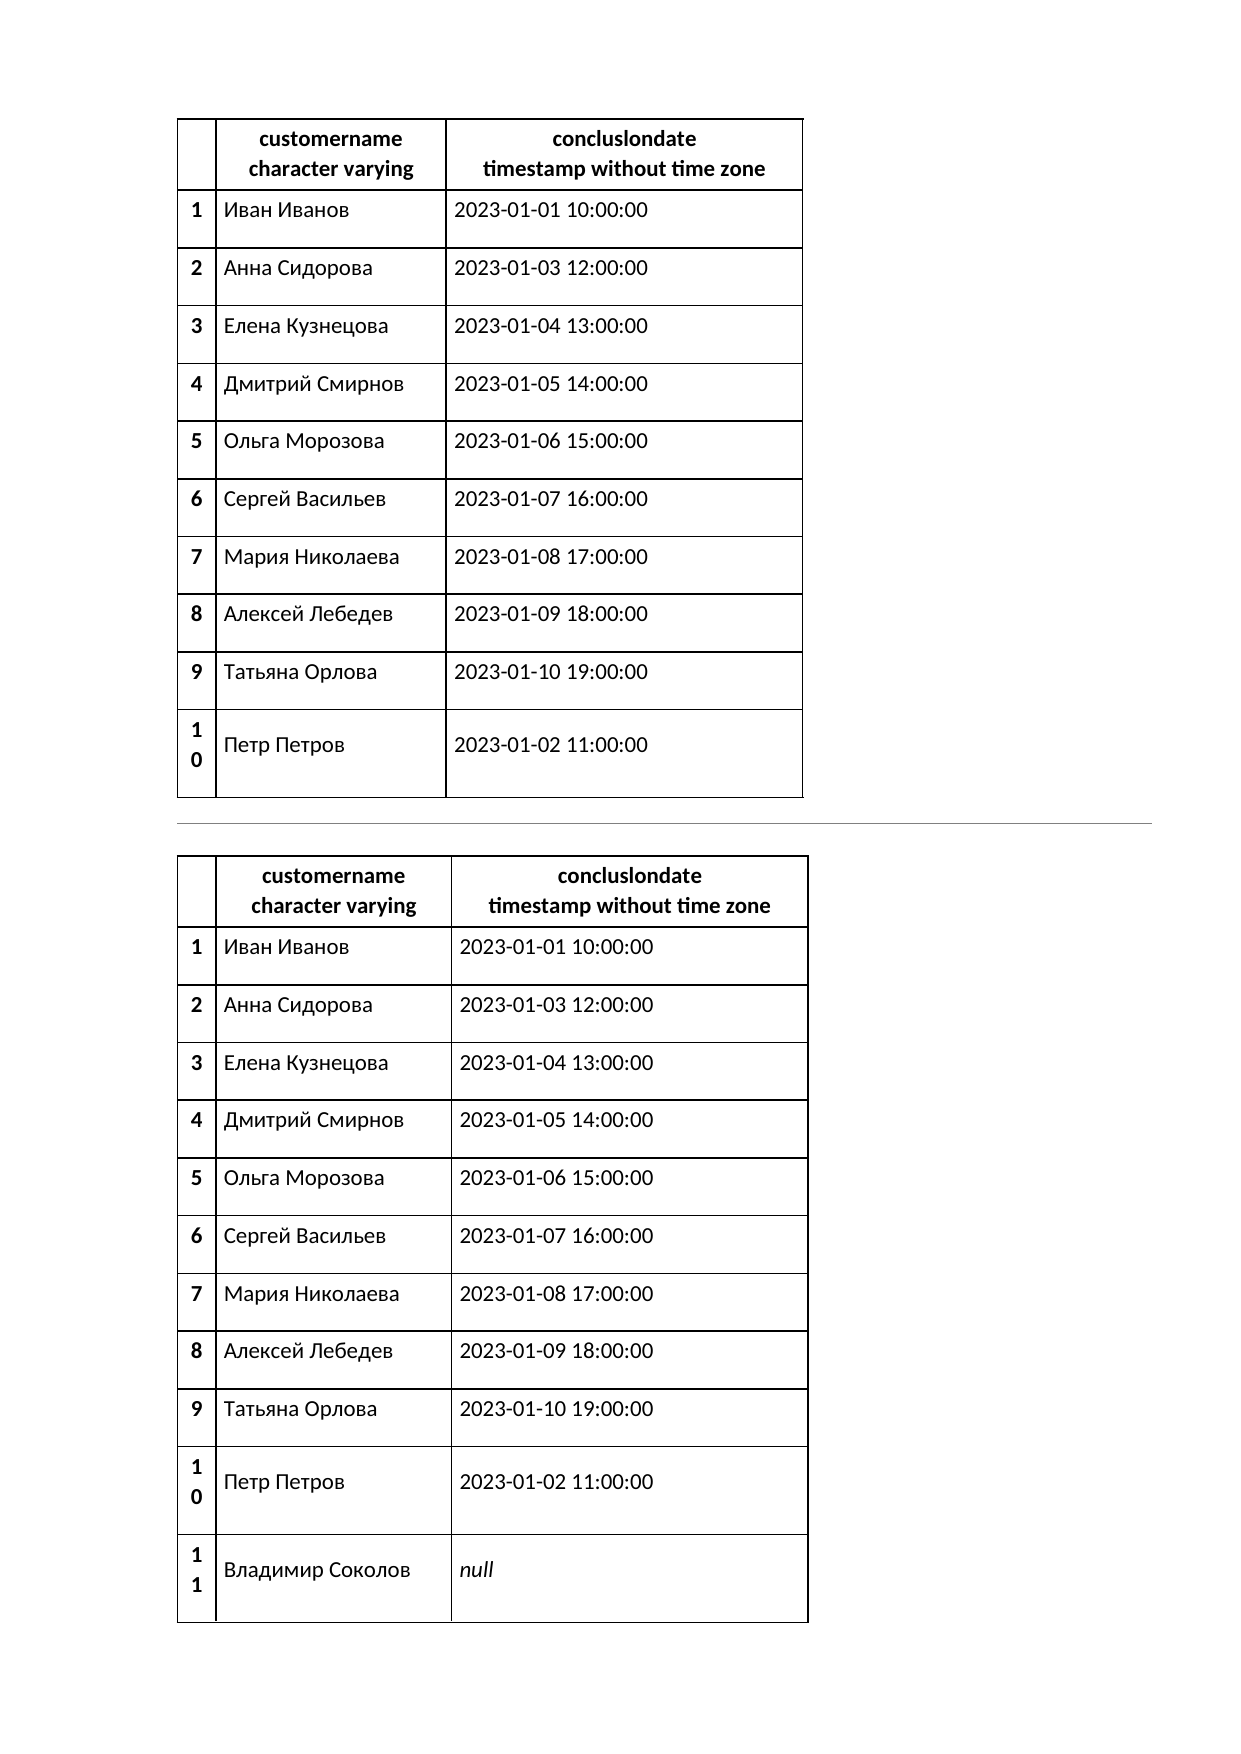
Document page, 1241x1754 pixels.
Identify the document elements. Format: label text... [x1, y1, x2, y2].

table_cell null [452, 1535, 807, 1621]
table_cell 3 [178, 306, 215, 362]
table_cell Анна Сидорова [217, 249, 445, 305]
table_cell Елена Кузнецова [217, 1043, 451, 1099]
table_cell Мария Николаева [217, 537, 445, 593]
table_cell Дмитрий Смирнов [217, 364, 445, 420]
table_cell Иван Иванов [217, 928, 451, 984]
table_cell Мария Николаева [217, 1274, 451, 1330]
table_cell Ольга Морозова [217, 422, 445, 478]
table_cell 4 [178, 364, 215, 420]
table_cell Анна Сидорова [217, 986, 451, 1042]
table_cell 2023-01-07 16:00:00 [452, 1216, 807, 1272]
table_cell 2023-01-06 15:00:00 [452, 1159, 807, 1215]
table_cell Дмитрий Смирнов [217, 1101, 451, 1157]
table_header concluslondate timestamp without time zone [452, 857, 807, 926]
table_cell Алексей Лебедев [217, 595, 445, 651]
table_cell 9 [178, 653, 215, 709]
table_cell 2 [178, 249, 215, 305]
table_cell 2023-01-04 13:00:00 [452, 1043, 807, 1099]
table_cell 5 [178, 1159, 215, 1215]
table_cell 7 [178, 537, 215, 593]
table_cell 3 [178, 1043, 215, 1099]
table_cell 2023-01-01 10:00:00 [452, 928, 807, 984]
table_cell 9 [178, 1390, 215, 1446]
table_cell 10 [178, 710, 215, 797]
table_cell 2023-01-03 12:00:00 [447, 249, 802, 305]
table_cell Ольга Морозова [217, 1159, 451, 1215]
table_cell 7 [178, 1274, 215, 1330]
table_header [178, 857, 215, 926]
table_cell 2023-01-05 14:00:00 [452, 1101, 807, 1157]
table_cell 6 [178, 480, 215, 536]
table_cell 2023-01-10 19:00:00 [447, 653, 802, 709]
table_cell 4 [178, 1101, 215, 1157]
table_cell 2023-01-03 12:00:00 [452, 986, 807, 1042]
table_cell 8 [178, 1332, 215, 1388]
table_cell 1 [178, 191, 215, 247]
table_header [178, 120, 215, 189]
table_cell 1 [178, 928, 215, 984]
table_cell Татьяна Орлова [217, 1390, 451, 1446]
table_cell Сергей Васильев [217, 480, 445, 536]
table_header concluslondate timestamp without time zone [447, 120, 802, 189]
table_header customername character varying [217, 857, 451, 926]
table_cell Петр Петров [217, 710, 445, 797]
table_cell 2023-01-01 10:00:00 [447, 191, 802, 247]
table_cell Иван Иванов [217, 191, 445, 247]
table_header customername character varying [217, 120, 445, 189]
table_cell 6 [178, 1216, 215, 1272]
table_cell Сергей Васильев [217, 1216, 451, 1272]
table_cell 2023-01-06 15:00:00 [447, 422, 802, 478]
table_cell 2023-01-07 16:00:00 [447, 480, 802, 536]
table_cell 2023-01-04 13:00:00 [447, 306, 802, 362]
table_cell 2023-01-02 11:00:00 [447, 710, 802, 797]
table_cell 2023-01-08 17:00:00 [447, 537, 802, 593]
table_cell 2023-01-10 19:00:00 [452, 1390, 807, 1446]
table_cell 2 [178, 986, 215, 1042]
table_cell 11 [178, 1535, 215, 1621]
table_cell 10 [178, 1447, 215, 1533]
table_cell 2023-01-02 11:00:00 [452, 1447, 807, 1533]
table_cell 2023-01-08 17:00:00 [452, 1274, 807, 1330]
table_cell Алексей Лебедев [217, 1332, 451, 1388]
table_cell Владимир Соколов [217, 1535, 451, 1621]
table_cell 2023-01-09 18:00:00 [447, 595, 802, 651]
table_cell Татьяна Орлова [217, 653, 445, 709]
table_cell Елена Кузнецова [217, 306, 445, 362]
table_cell 5 [178, 422, 215, 478]
table_cell 2023-01-05 14:00:00 [447, 364, 802, 420]
table_cell 8 [178, 595, 215, 651]
table_cell Петр Петров [217, 1447, 451, 1533]
table_cell 2023-01-09 18:00:00 [452, 1332, 807, 1388]
